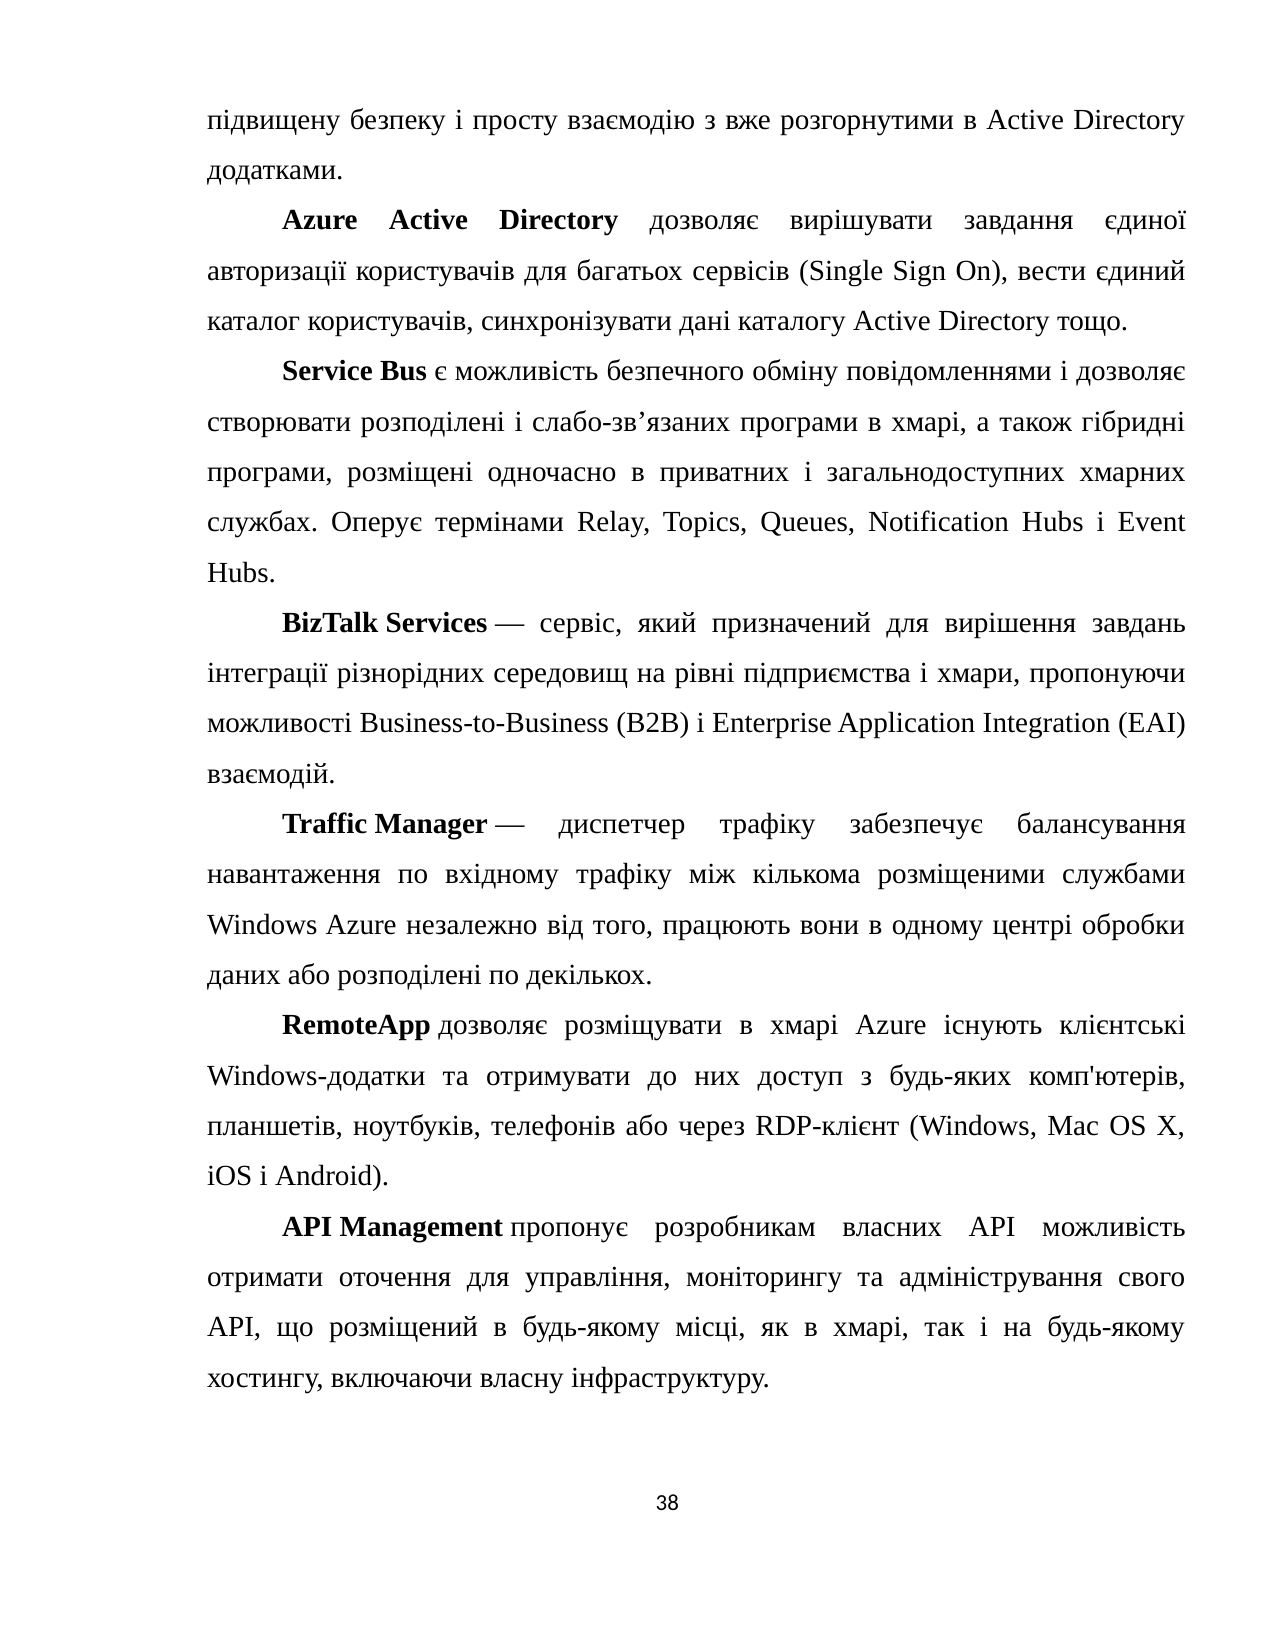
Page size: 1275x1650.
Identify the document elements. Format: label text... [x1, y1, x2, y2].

text Service Bus є можливість безпечного обміну повідомленнями і дозволяє створювати розподілені і слабо-зв’язаних програми в хмарі, а також гібридні програми, розміщені одночасно в приватних і загальнодоступних хмарних службах. Оперує термінами Relay, Topics, Queues, Notification Hubs і Event Hubs. [207, 353, 1186, 588]
text Azure Active Directory дозволяє вирішувати завдання єдиної авторизації користувачів для багатьох сервісів (Single Sign On), вести єдиний каталог користувачів, синхронізувати дані каталогу Active Directory тощо. [207, 202, 1186, 337]
text API Management пропонує розробникам власних API можливість отримати оточення для управління, моніторингу та адміністрування свого API, що розміщений в будь-якому місці, як в хмарі, так і на будь-якому хостингу, включаючи власну інфраструктуру. [207, 1209, 1186, 1393]
text RemoteApp дозволяє розміщувати в хмарі Azure існують клієнтські Windows-додатки та отримувати до них доступ з будь-яких комп'ютерів, планшетів, ноутбуків, телефонів або через RDP-клієнт (Windows, Mac OS X, iOS і Android). [207, 1007, 1186, 1192]
text підвищену безпеку і просту взаємодію з вже розгорнутими в Active Directory додатками. [207, 102, 1186, 186]
text Traffic Manager — диспетчер трафіку забезпечує балансування навантаження по вхідному трафіку між кількома розміщеними службами Windows Azure незалежно від того, працюють вони в одному центрі обробки даних або розподілені по декількох. [207, 806, 1186, 991]
text BizTalk Services — сервіс, який призначений для вирішення завдань інтеграції різнорідних середовищ на рівні підприємства і хмари, пропонуючи можливості Business-to-Business (B2B) і Enterprise Application Integration (EAI) взаємодій. [207, 605, 1186, 789]
